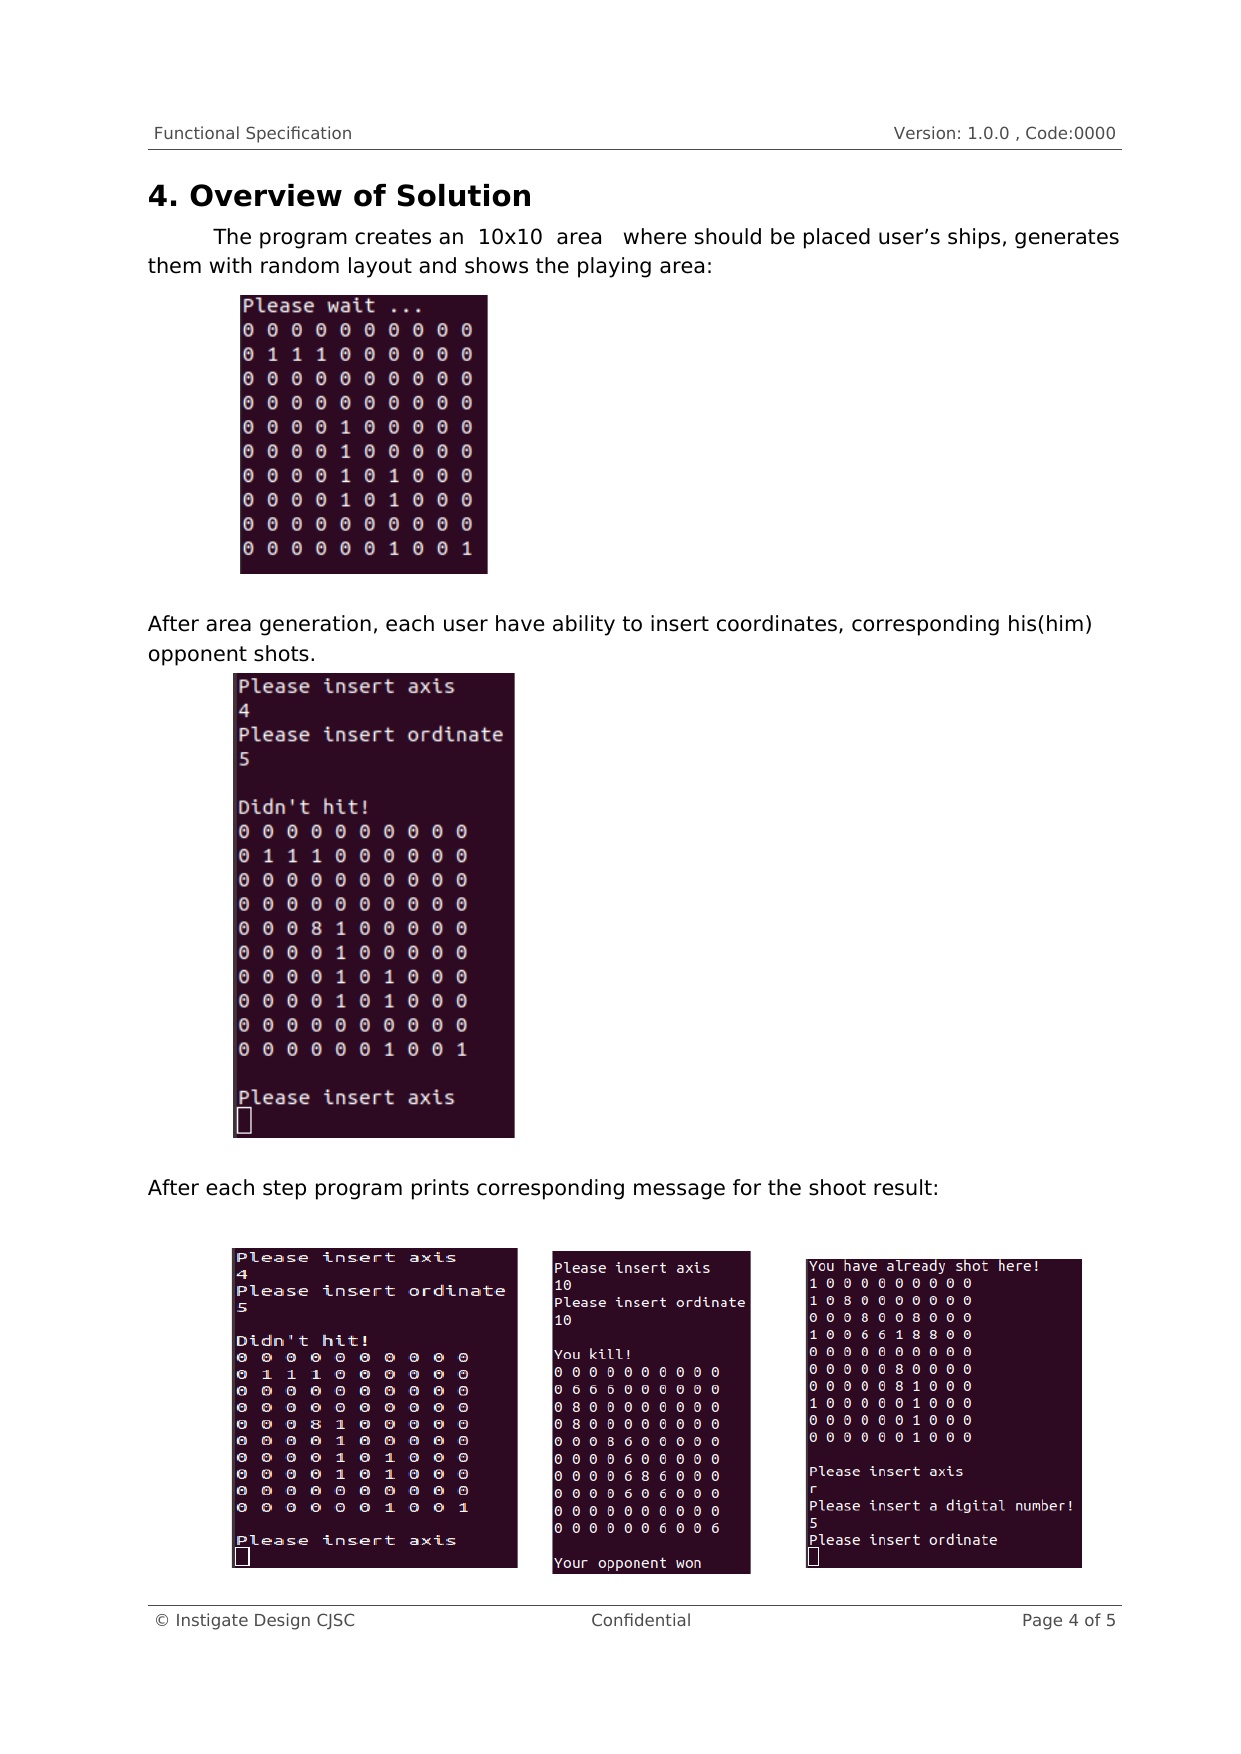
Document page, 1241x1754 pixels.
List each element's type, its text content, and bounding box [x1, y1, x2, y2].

text The program creates an 10x10 area where should be placed user’s ships, generates them with random layout and shows the playing area: [148, 225, 1122, 278]
picture [240, 295, 488, 574]
picture [805, 1259, 1082, 1568]
text After area generation, each user have ability to insert coordinates, corresponding his(him) opponent shots. [148, 612, 1122, 666]
picture [552, 1251, 751, 1574]
picture [231, 1248, 518, 1568]
text After each step program prints corresponding message for the shoot result: [148, 1176, 1122, 1200]
subtitle Overview of Solution [148, 179, 1122, 213]
picture [233, 673, 515, 1138]
